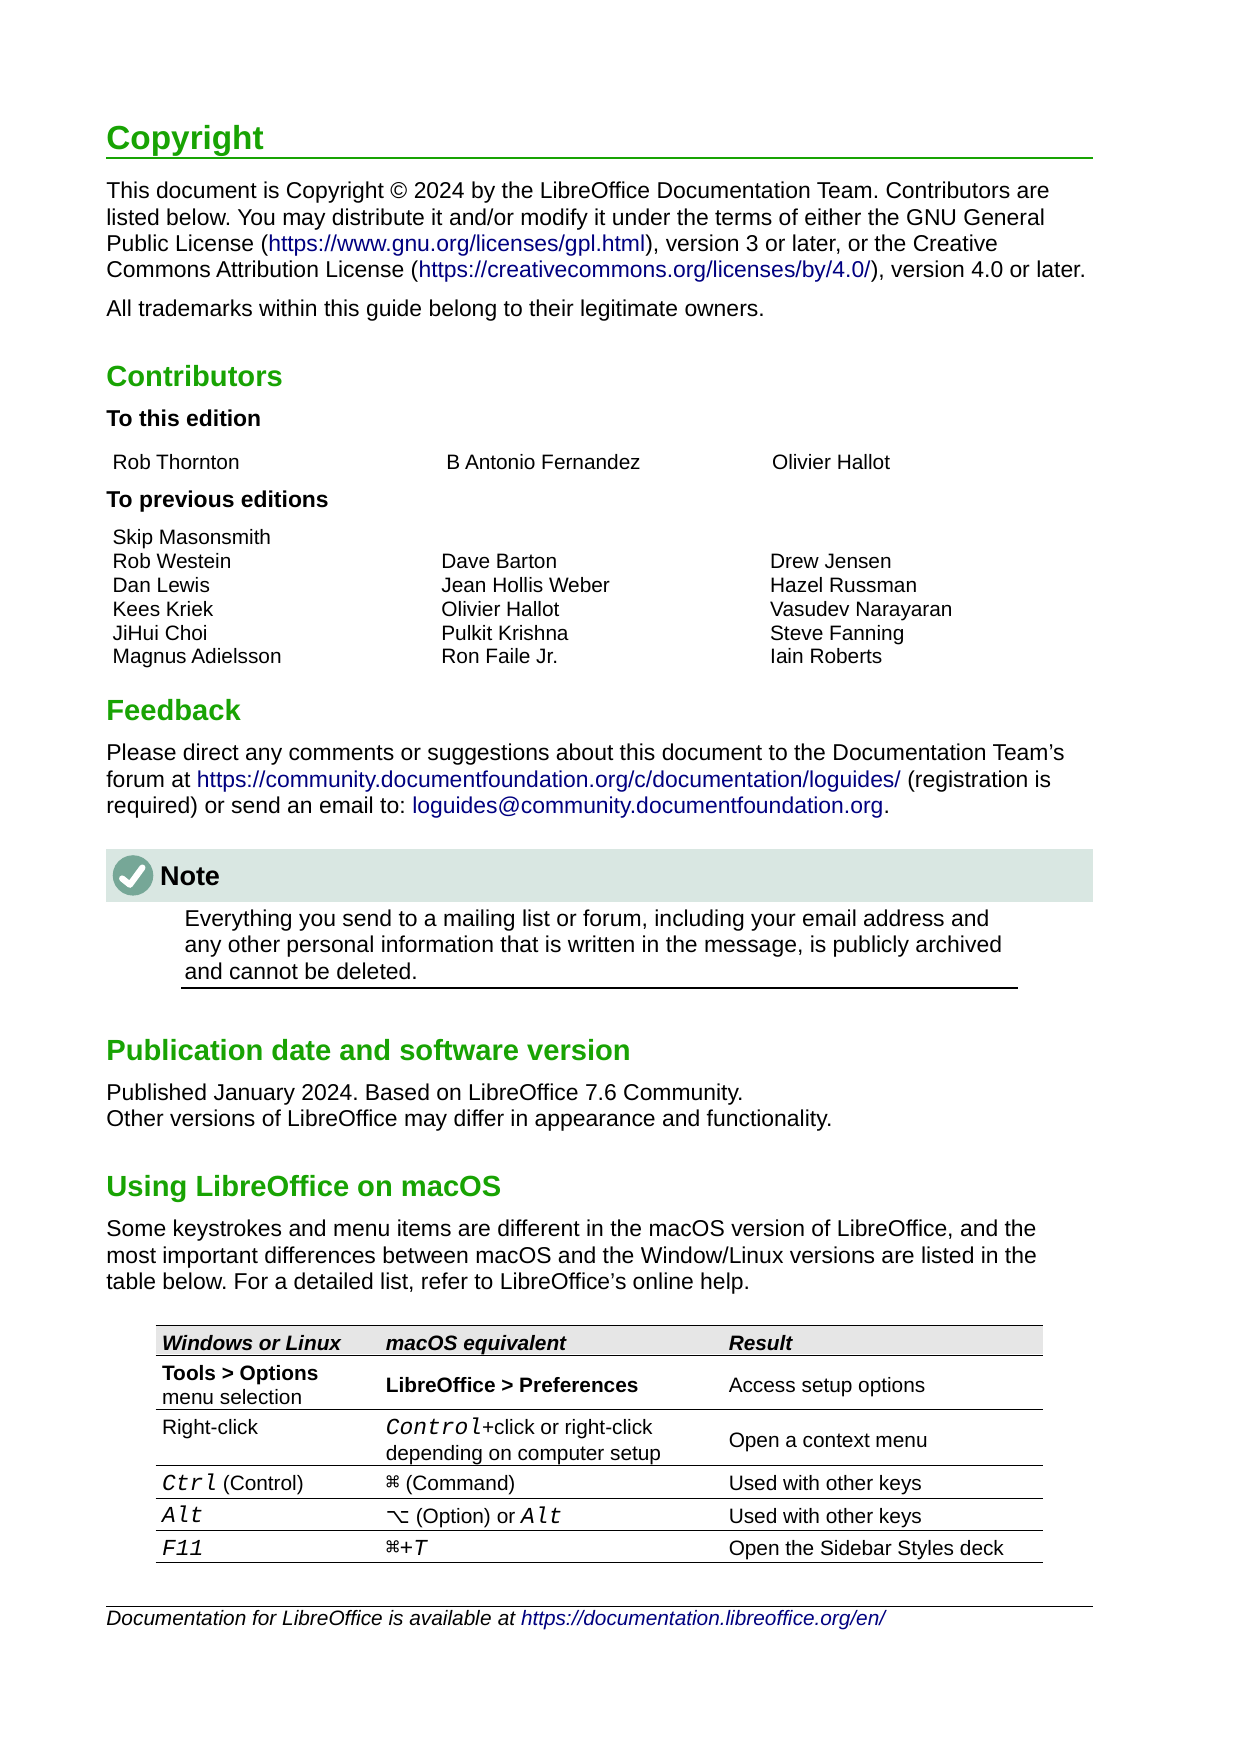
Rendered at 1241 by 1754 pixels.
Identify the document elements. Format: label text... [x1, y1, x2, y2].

table_cell Used with other keys [722, 1466, 1043, 1497]
table_cell F11 [156, 1531, 379, 1562]
table_header [435, 525, 764, 548]
table_cell JiHui Choi [106, 620, 435, 644]
table_cell Olivier Hallot [435, 596, 764, 620]
subtitle Feedback [106, 693, 1093, 727]
text Everything you send to a mailing list or forum, including your email address and any other personal information that is written in the message, is publicly archived and cannot be deleted. [181, 902, 1018, 987]
table_cell ⌘ (Command) [379, 1466, 722, 1497]
table_header Result [722, 1326, 1043, 1354]
table_cell Right-click [156, 1410, 379, 1465]
table_header Skip Masonsmith [106, 525, 435, 548]
text This document is Copyright © 2024 by the LibreOffice Documentation Team. Contributors are listed below. You may distribute it and/or modify it under the terms of either the GNU General Public License (https://www.gnu.org/licenses/gpl.html), version 3 or later, or the Creative Commons Attribution License (https://creativecommons.org/licenses/by/4.0/), version 4.0 or later. [106, 177, 1093, 283]
table_cell Hazel Russman [764, 573, 1093, 596]
table_cell Kees Kriek [106, 596, 435, 620]
table_cell Open a context menu [722, 1410, 1043, 1465]
table_cell Access setup options [722, 1356, 1043, 1408]
table_cell Steve Fanning [764, 620, 1093, 644]
text Some keystrokes and menu items are different in the macOS version of LibreOffice, and the most important differences between macOS and the Window/Linux versions are listed in the table below. For a detailed list, refer to LibreOffice’s online help. [106, 1215, 1093, 1294]
table_cell Iain Roberts [764, 644, 1093, 668]
table_cell Dave Barton [435, 549, 764, 572]
table_cell Ctrl (Control) [156, 1466, 379, 1497]
text All trademarks within this guide belong to their legitimate owners. [106, 295, 1093, 322]
subtitle Note [106, 849, 1093, 902]
table_cell Tools > Options menu selection [156, 1356, 379, 1408]
table_cell Jean Hollis Weber [435, 573, 764, 596]
table_header [764, 525, 1093, 548]
table_cell Ron Faile Jr. [435, 644, 764, 668]
table_cell Dan Lewis [106, 573, 435, 596]
text To this edition [106, 405, 1093, 432]
table_header Olivier Hallot [766, 450, 1093, 474]
table_header B Antonio Fernandez [440, 450, 766, 474]
table_cell Magnus Adielsson [106, 644, 435, 668]
text To previous editions [106, 486, 1093, 512]
table_header macOS equivalent [379, 1326, 722, 1354]
table_cell Drew Jensen [764, 549, 1093, 572]
table_cell Control+click or right-click depending on computer setup [379, 1410, 722, 1465]
table_cell Pulkit Krishna [435, 620, 764, 644]
table_cell Open the Sidebar Styles deck [722, 1531, 1043, 1562]
subtitle Using LibreOffice on macOS [106, 1169, 1093, 1203]
table_cell Vasudev Narayaran [764, 596, 1093, 620]
subtitle Contributors [106, 359, 1093, 393]
table_cell Rob Westein [106, 549, 435, 572]
table_cell LibreOffice > Preferences [379, 1356, 722, 1408]
subtitle Copyright [106, 118, 1093, 157]
table_cell Used with other keys [722, 1499, 1043, 1530]
text Please direct any comments or suggestions about this document to the Documentation Team’s forum at https://community.documentfoundation.org/c/documentation/loguides/ (registration is required) or send an email to: loguides@community.documentfoundation.org. [106, 739, 1093, 818]
table_cell ⌘+T [379, 1531, 722, 1562]
text Published January 2024. Based on LibreOffice 7.6 Community. Other versions of LibreOffice may differ in appearance and functionality. [106, 1079, 1093, 1132]
table_cell Alt [156, 1499, 379, 1530]
table_header Rob Thornton [106, 450, 440, 474]
table_cell ⌥ (Option) or Alt [379, 1499, 722, 1530]
subtitle Publication date and software version [106, 1033, 1093, 1067]
table_header Windows or Linux [156, 1326, 379, 1354]
